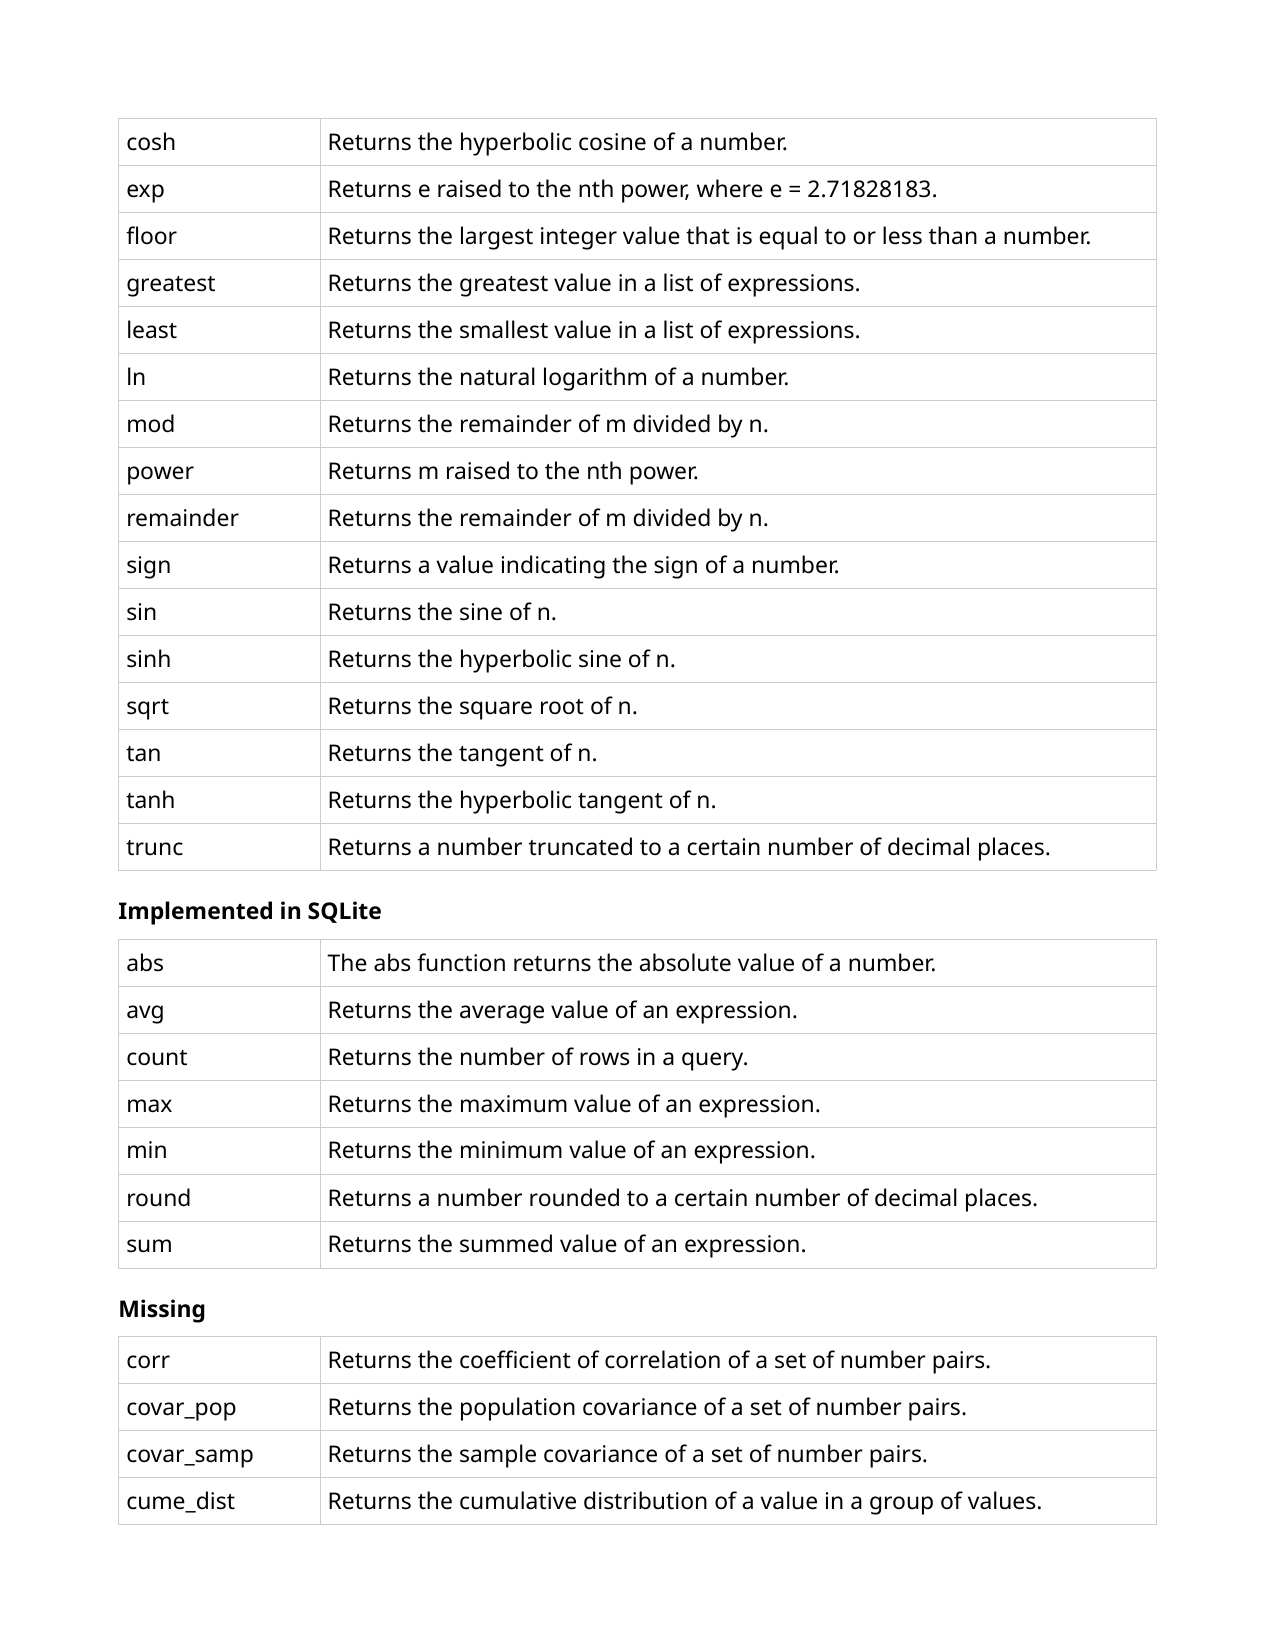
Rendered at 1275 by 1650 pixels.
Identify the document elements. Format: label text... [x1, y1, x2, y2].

table_cell cosh [119, 119, 320, 165]
table_cell Returns e raised to the nth power, where e = 2.71828183. [321, 166, 1156, 212]
table_cell Returns the remainder of m divided by n. [321, 495, 1156, 541]
table_cell Returns the average value of an expression. [321, 987, 1156, 1033]
table_cell Returns a value indicating the sign of a number. [321, 542, 1156, 588]
table_cell remainder [119, 495, 320, 541]
table_cell trunc [119, 824, 320, 870]
table_cell round [119, 1175, 320, 1221]
table_cell Returns m raised to the nth power. [321, 448, 1156, 494]
table_cell Returns the summed value of an expression. [321, 1222, 1156, 1267]
table_cell count [119, 1034, 320, 1079]
table_cell Returns the maximum value of an expression. [321, 1081, 1156, 1127]
table_cell tanh [119, 777, 320, 823]
table_cell Returns the remainder of m divided by n. [321, 401, 1156, 447]
table_cell max [119, 1081, 320, 1127]
table_cell exp [119, 166, 320, 212]
subtitle Implemented in SQLite [118, 895, 1157, 926]
table_cell ln [119, 354, 320, 400]
table_cell covar_pop [119, 1384, 320, 1430]
table_cell Returns the smallest value in a list of expressions. [321, 307, 1156, 353]
table_cell Returns a number rounded to a certain number of decimal places. [321, 1175, 1156, 1221]
table_cell min [119, 1128, 320, 1173]
table_cell Returns a number truncated to a certain number of decimal places. [321, 824, 1156, 870]
table_cell greatest [119, 260, 320, 306]
table_header Returns the coefficient of correlation of a set of number pairs. [321, 1337, 1156, 1383]
table_header corr [119, 1337, 320, 1383]
table_cell cume_dist [119, 1478, 320, 1524]
table_cell Returns the minimum value of an expression. [321, 1128, 1156, 1173]
table_cell Returns the sine of n. [321, 589, 1156, 635]
table_cell mod [119, 401, 320, 447]
table_cell Returns the largest integer value that is equal to or less than a number. [321, 213, 1156, 259]
table_cell Returns the hyperbolic tangent of n. [321, 777, 1156, 823]
table_cell power [119, 448, 320, 494]
table_cell tan [119, 730, 320, 776]
table_cell Returns the square root of n. [321, 683, 1156, 729]
table_cell sqrt [119, 683, 320, 729]
table_cell sinh [119, 636, 320, 682]
table_cell Returns the greatest value in a list of expressions. [321, 260, 1156, 306]
table_cell Returns the tangent of n. [321, 730, 1156, 776]
table_cell Returns the natural logarithm of a number. [321, 354, 1156, 400]
table_cell Returns the cumulative distribution of a value in a group of values. [321, 1478, 1156, 1524]
table_cell Returns the hyperbolic sine of n. [321, 636, 1156, 682]
table_cell covar_samp [119, 1431, 320, 1477]
table_cell Returns the sample covariance of a set of number pairs. [321, 1431, 1156, 1477]
table_cell floor [119, 213, 320, 259]
table_header The abs function returns the absolute value of a number. [321, 940, 1156, 986]
table_cell Returns the number of rows in a query. [321, 1034, 1156, 1079]
table_header abs [119, 940, 320, 986]
table_cell sign [119, 542, 320, 588]
table_cell avg [119, 987, 320, 1033]
table_cell sin [119, 589, 320, 635]
table_cell least [119, 307, 320, 353]
table_cell Returns the population covariance of a set of number pairs. [321, 1384, 1156, 1430]
subtitle Missing [118, 1293, 1157, 1324]
table_cell sum [119, 1222, 320, 1267]
table_cell Returns the hyperbolic cosine of a number. [321, 119, 1156, 165]
